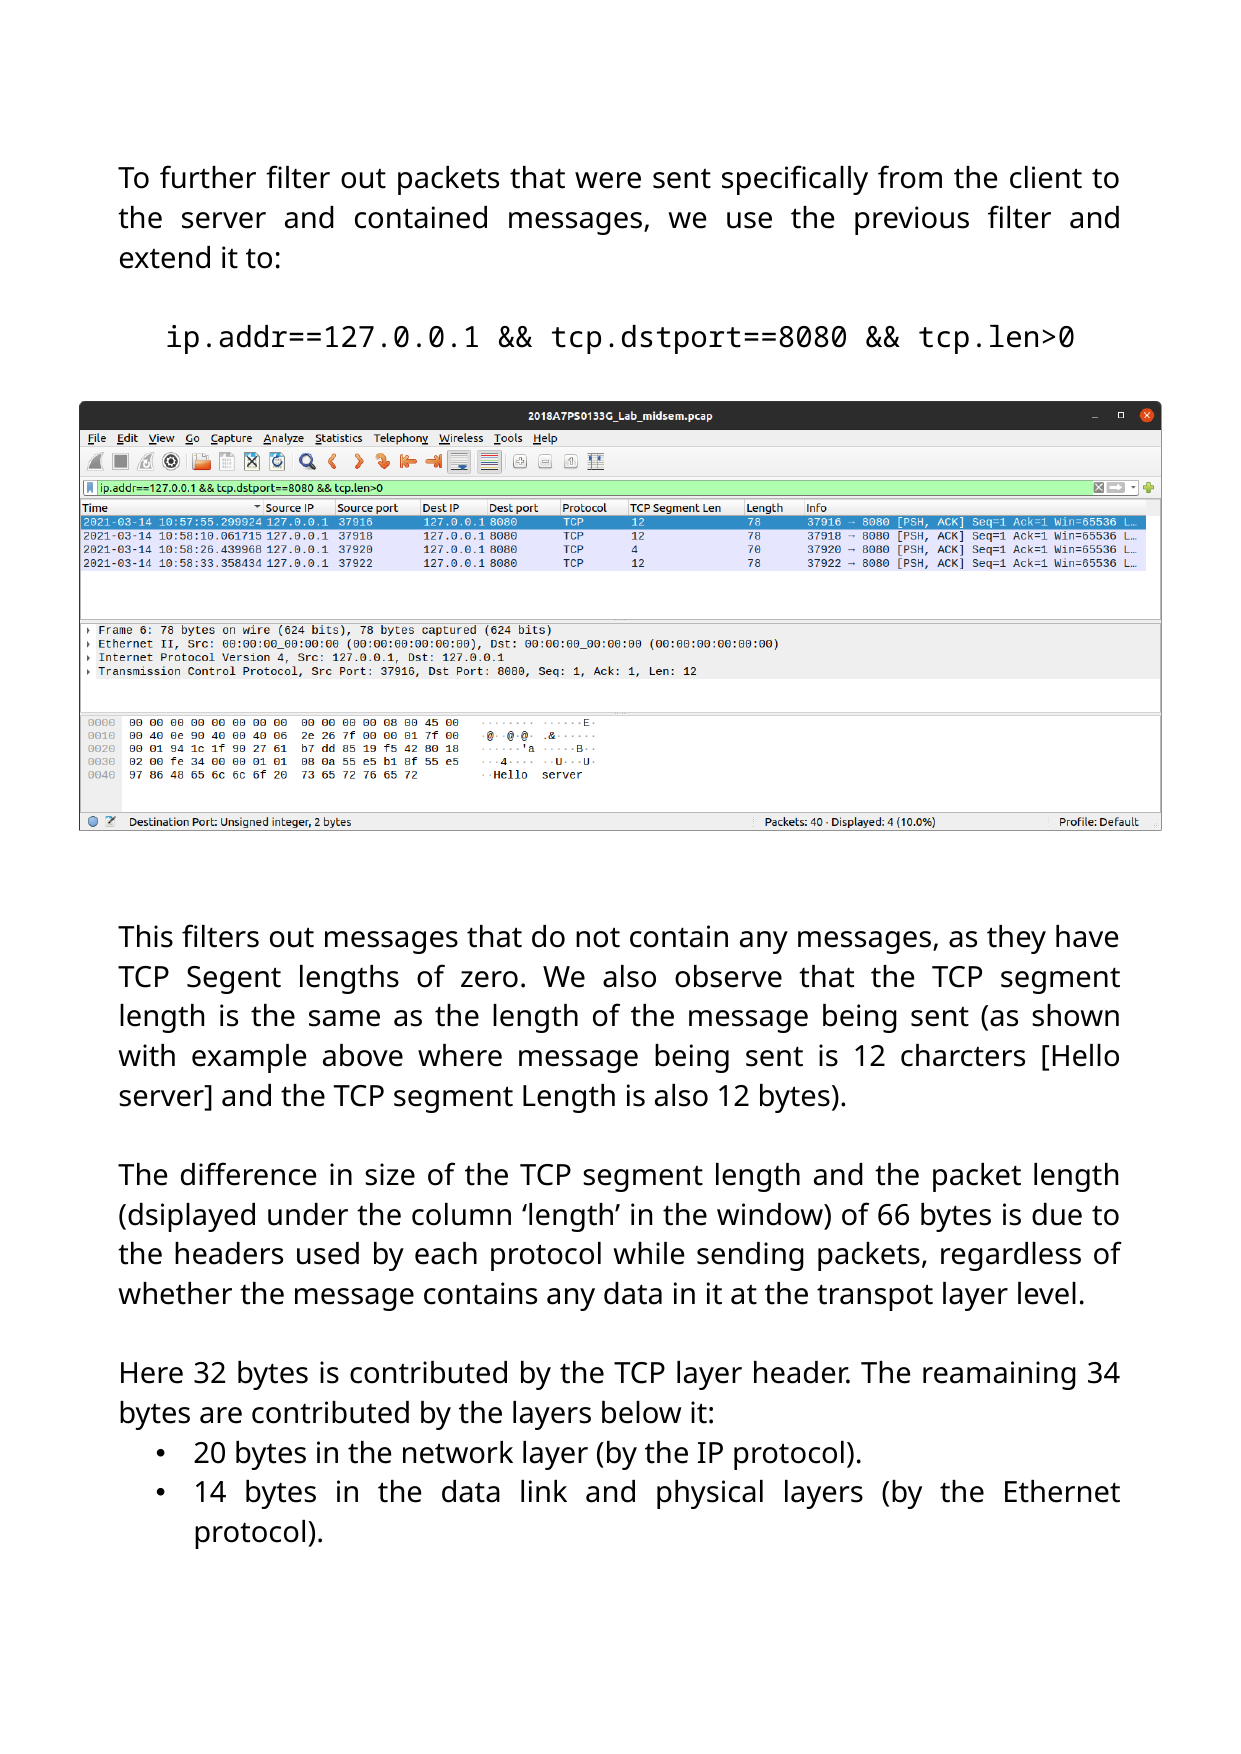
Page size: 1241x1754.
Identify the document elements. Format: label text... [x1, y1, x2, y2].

text The difference in size of the TCP segment length and the packet length (dsiplayed under the column ‘length’ in the window) of 66 bytes is due to the headers used by each protocol while sending packets, regardless of whether the message contains any data in it at the transpot layer level. [118, 1154, 1122, 1313]
text Here 32 bytes is contributed by the TCP layer header. The reamaining 34 bytes are contributed by the layers below it: [118, 1353, 1122, 1432]
text To further filter out packets that were sent specifically from the client to the server and contained messages, we use the previous filter and extend it to: [118, 158, 1122, 277]
list 14 bytes in the data link and physical layers (by the Ethernet protocol). [156, 1472, 1122, 1551]
picture [72, 396, 1168, 837]
text ip.addr==127.0.0.1 && tcp.dstport==8080 && tcp.len>0 [118, 317, 1122, 356]
list 20 bytes in the network layer (by the IP protocol). [156, 1432, 1122, 1472]
text This filters out messages that do not contain any messages, as they have TCP Segent lengths of zero. We also observe that the TCP segment length is the same as the length of the message being sent (as shown with example above where message being sent is 12 charcters [Hello server] and the TCP segment Length is also 12 bytes). [118, 916, 1122, 1114]
